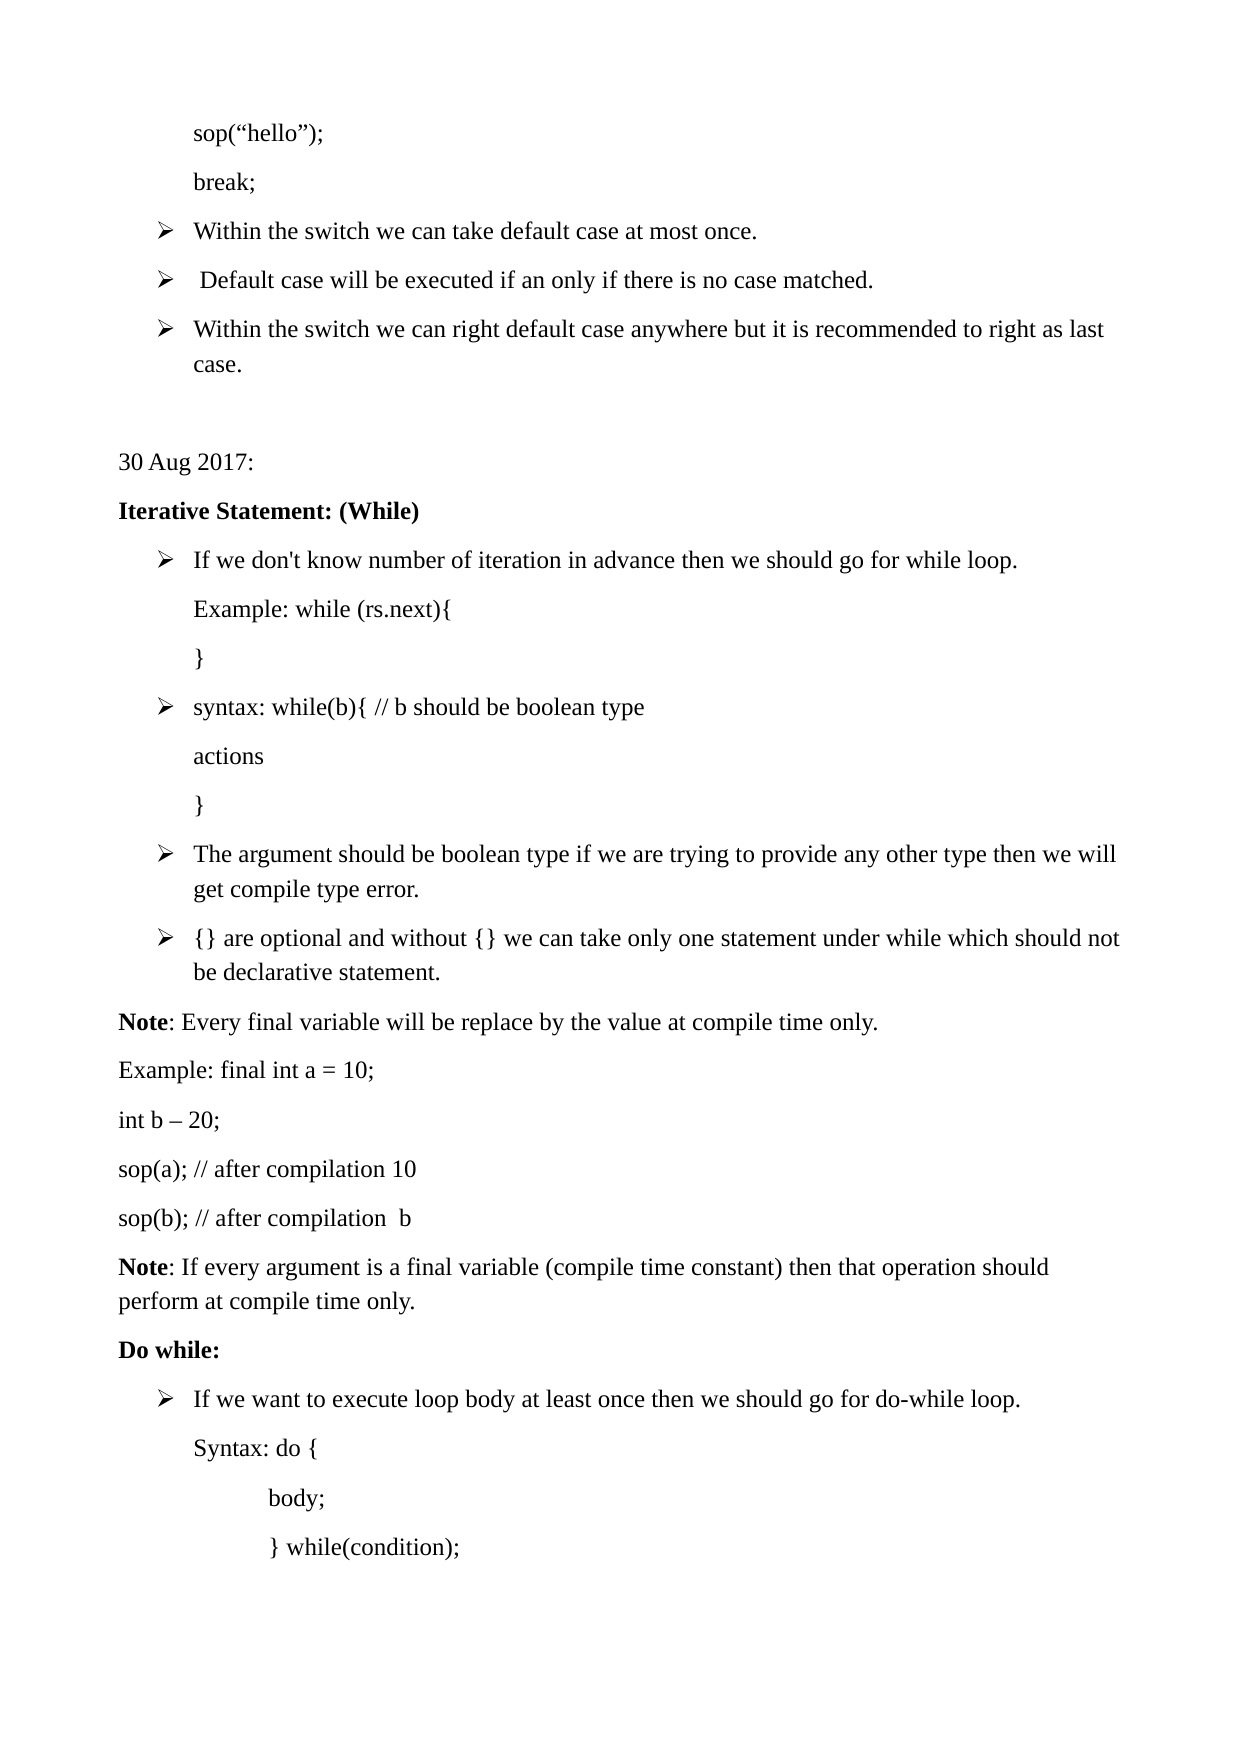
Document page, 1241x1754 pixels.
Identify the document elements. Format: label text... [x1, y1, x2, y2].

text } [118, 643, 1122, 672]
list break; [156, 167, 1122, 196]
text sop(b); // after compilation b [118, 1203, 1122, 1232]
text Example: while (rs.next){ [118, 594, 1122, 623]
list If we don't know number of iteration in advance then we should go for while loop. [156, 545, 1122, 574]
list {} are optional and without {} we can take only one statement under while which should not be declarative statement. [156, 923, 1122, 986]
list If we want to execute loop body at least once then we should go for do-while loop. [156, 1384, 1122, 1413]
list Within the switch we can take default case at most once. [156, 216, 1122, 245]
list Default case will be executed if an only if there is no case matched. [156, 265, 1122, 294]
text int b – 20; [118, 1105, 1122, 1133]
text 30 Aug 2017: [118, 447, 1122, 476]
text body; [118, 1483, 1122, 1511]
text Note: If every argument is a final variable (compile time constant) then that operation should perform at compile time only. [118, 1252, 1122, 1315]
text Example: final int a = 10; [118, 1056, 1122, 1084]
list The argument should be boolean type if we are trying to provide any other type then we will get compile type error. [156, 839, 1122, 903]
text Iterative Statement: (While) [118, 496, 1122, 525]
text Syntax: do { [118, 1433, 1122, 1462]
text sop(a); // after compilation 10 [118, 1154, 1122, 1182]
text actions [118, 741, 1122, 770]
text Note: Every final variable will be replace by the value at compile time only. [118, 1007, 1122, 1035]
text } [118, 790, 1122, 819]
text } while(condition); [118, 1532, 1122, 1560]
list Within the switch we can right default case anywhere but it is recommended to right as last case. [156, 314, 1122, 378]
list sop(“hello”); [156, 118, 1122, 147]
text Do while: [118, 1335, 1122, 1364]
list syntax: while(b){ // b should be boolean type [156, 692, 1122, 721]
